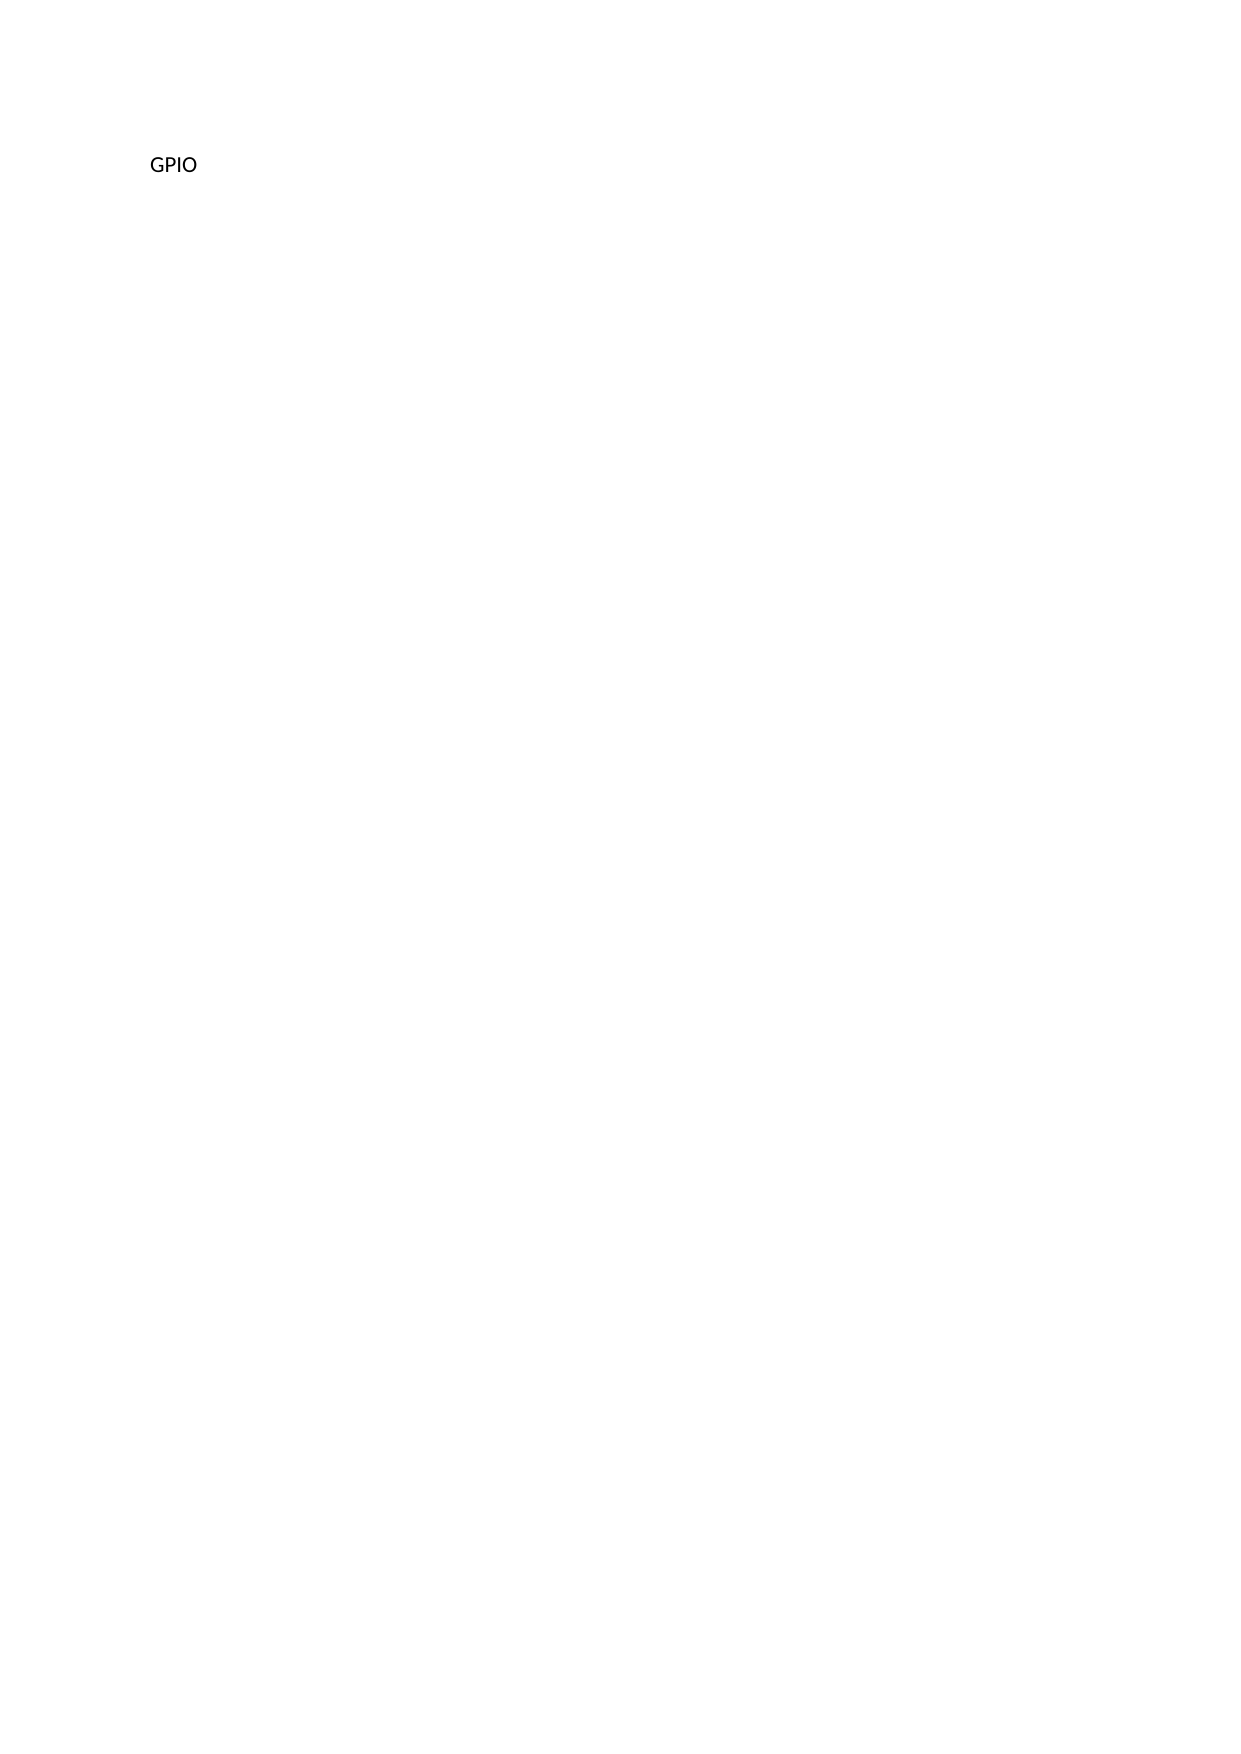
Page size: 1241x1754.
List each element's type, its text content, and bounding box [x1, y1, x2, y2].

text GPIO [150, 150, 1090, 178]
